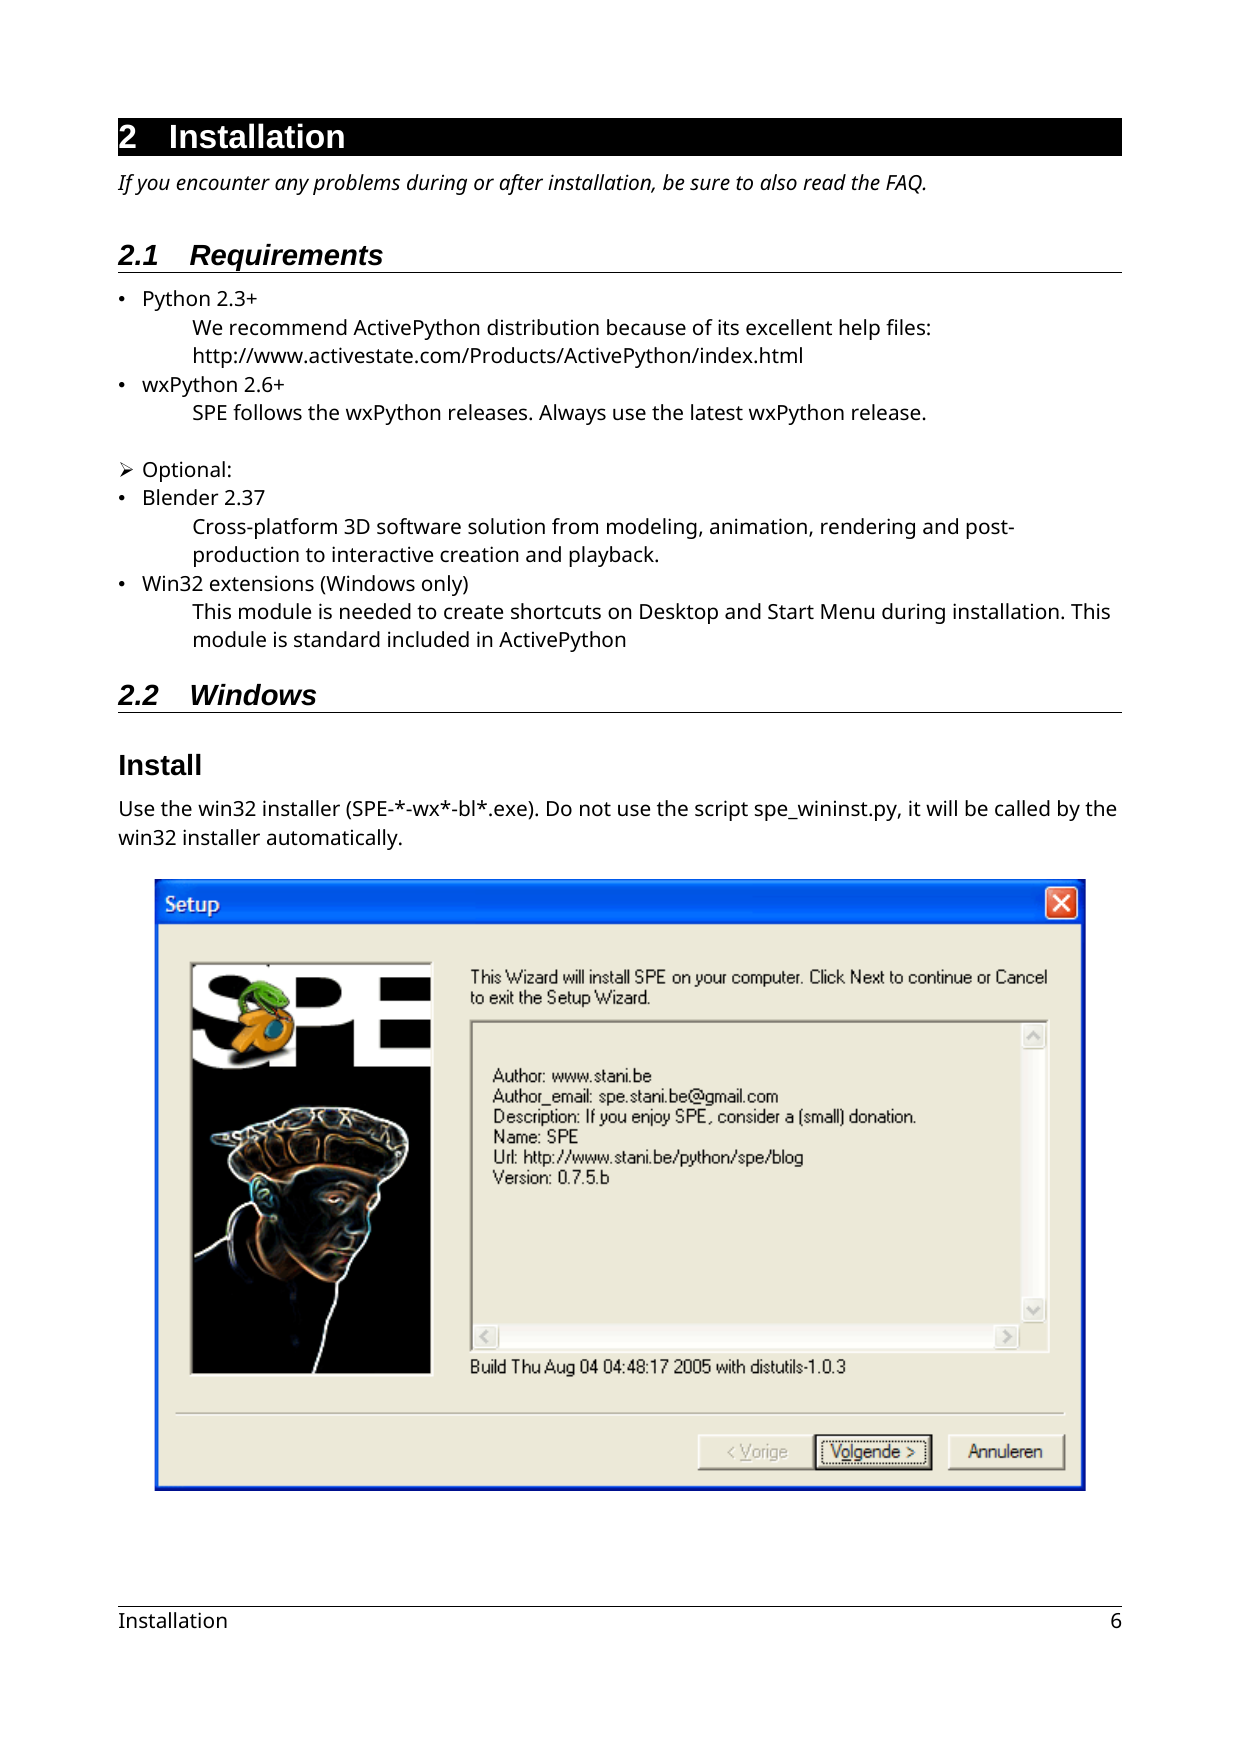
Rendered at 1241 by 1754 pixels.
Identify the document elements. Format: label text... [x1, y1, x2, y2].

list Blender 2.37 [118, 483, 1122, 512]
list wxPython 2.6+ [118, 370, 1122, 398]
text SPE follows the wxPython releases. Always use the latest wxPython release. [192, 398, 1122, 427]
picture [154, 879, 1086, 1491]
subtitle Requirements [118, 239, 1122, 272]
text This module is needed to create shortcuts on Desktop and Start Menu during installation. This module is standard included in ActivePython [192, 597, 1122, 654]
text Cross-platform 3D software solution from modeling, animation, rendering and post-production to interactive creation and playback. [192, 512, 1122, 569]
subtitle Installation [118, 118, 1122, 156]
text If you encounter any problems during or after installation, be sure to also read the FAQ. [118, 168, 1122, 196]
list Win32 extensions (Windows only) [118, 569, 1122, 597]
subtitle Install [118, 749, 1122, 782]
list Python 2.3+ [118, 284, 1122, 313]
subtitle Windows [118, 679, 1122, 712]
list Optional: [118, 455, 1122, 483]
text Use the win32 installer (SPE-*-wx*-bl*.exe). Do not use the script spe_wininst.py, it will be called by the win32 installer automatically. [118, 794, 1122, 851]
text We recommend ActivePython distribution because of its excellent help files: http://www.activestate.com/Products/ActivePython/index.html [192, 313, 1122, 370]
